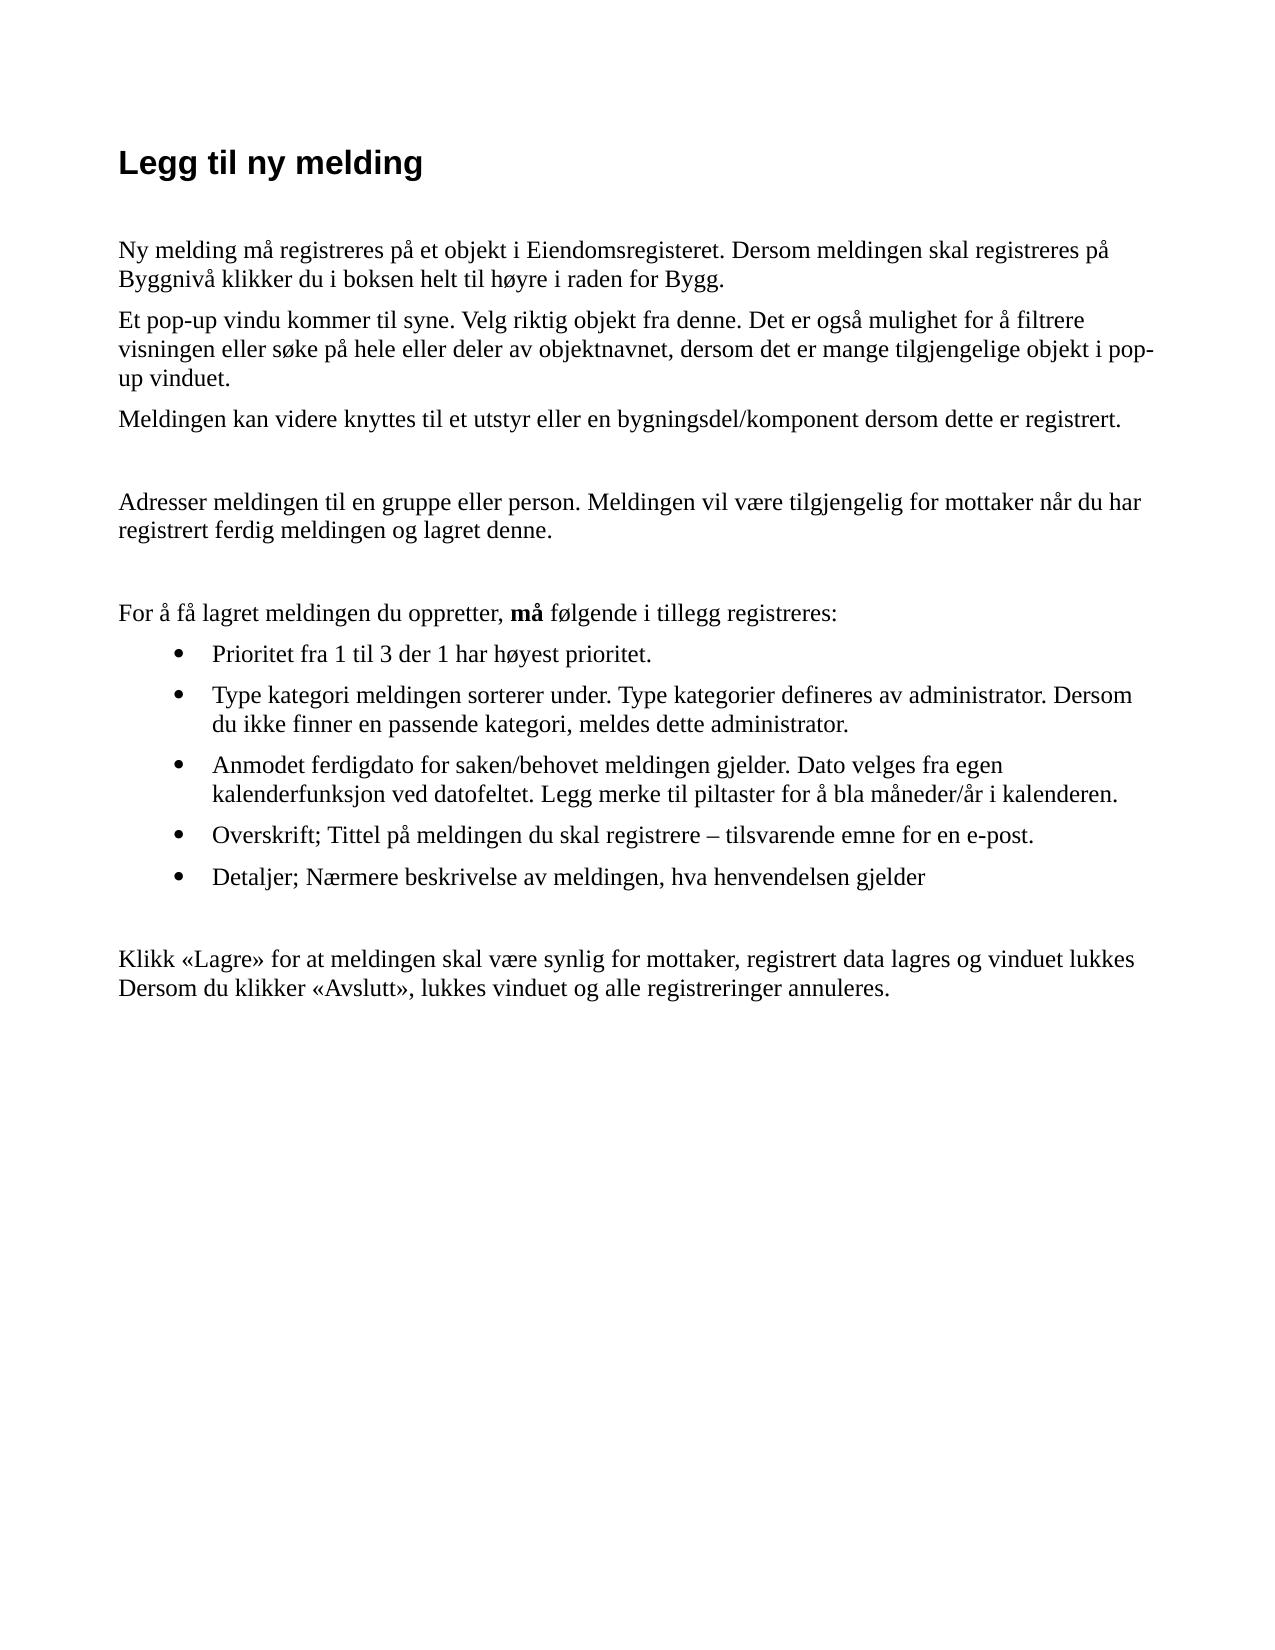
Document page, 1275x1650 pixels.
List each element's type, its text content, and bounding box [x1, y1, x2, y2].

subtitle Legg til ny melding [118, 143, 1157, 182]
list Overskrift; Tittel på meldingen du skal registrere – tilsvarende emne for en e-post. [174, 821, 1157, 849]
text For å få lagret meldingen du oppretter, må følgende i tillegg registreres: [118, 598, 1157, 627]
text Meldingen kan videre knyttes til et utstyr eller en bygningsdel/komponent dersom dette er registrert. [118, 404, 1157, 433]
text Klikk «Lagre» for at meldingen skal være synlig for mottaker, registrert data lagres og vinduet lukkes Dersom du klikker «Avslutt», lukkes vinduet og alle registreringer annuleres. [118, 944, 1157, 1002]
list Prioritet fra 1 til 3 der 1 har høyest prioritet. [174, 639, 1157, 668]
list Anmodet ferdigdato for saken/behovet meldingen gjelder. Dato velges fra egen kalenderfunksjon ved datofeltet. Legg merke til piltaster for å bla måneder/år i kalenderen. [174, 751, 1157, 808]
text Ny melding må registreres på et objekt i Eiendomsregisteret. Dersom meldingen skal registreres på Byggnivå klikker du i boksen helt til høyre i raden for Bygg. [118, 236, 1157, 293]
text Adresser meldingen til en gruppe eller person. Meldingen vil være tilgjengelig for mottaker når du har registrert ferdig meldingen og lagret denne. [118, 487, 1157, 544]
list Detaljer; Nærmere beskrivelse av meldingen, hva henvendelsen gjelder [174, 862, 1157, 891]
text Et pop-up vindu kommer til syne. Velg riktig objekt fra denne. Det er også mulighet for å filtrere visningen eller søke på hele eller deler av objektnavnet, dersom det er mange tilgjengelige objekt i pop-up vinduet. [118, 306, 1157, 392]
list Type kategori meldingen sorterer under. Type kategorier defineres av administrator. Dersom du ikke finner en passende kategori, meldes dette administrator. [174, 681, 1157, 738]
